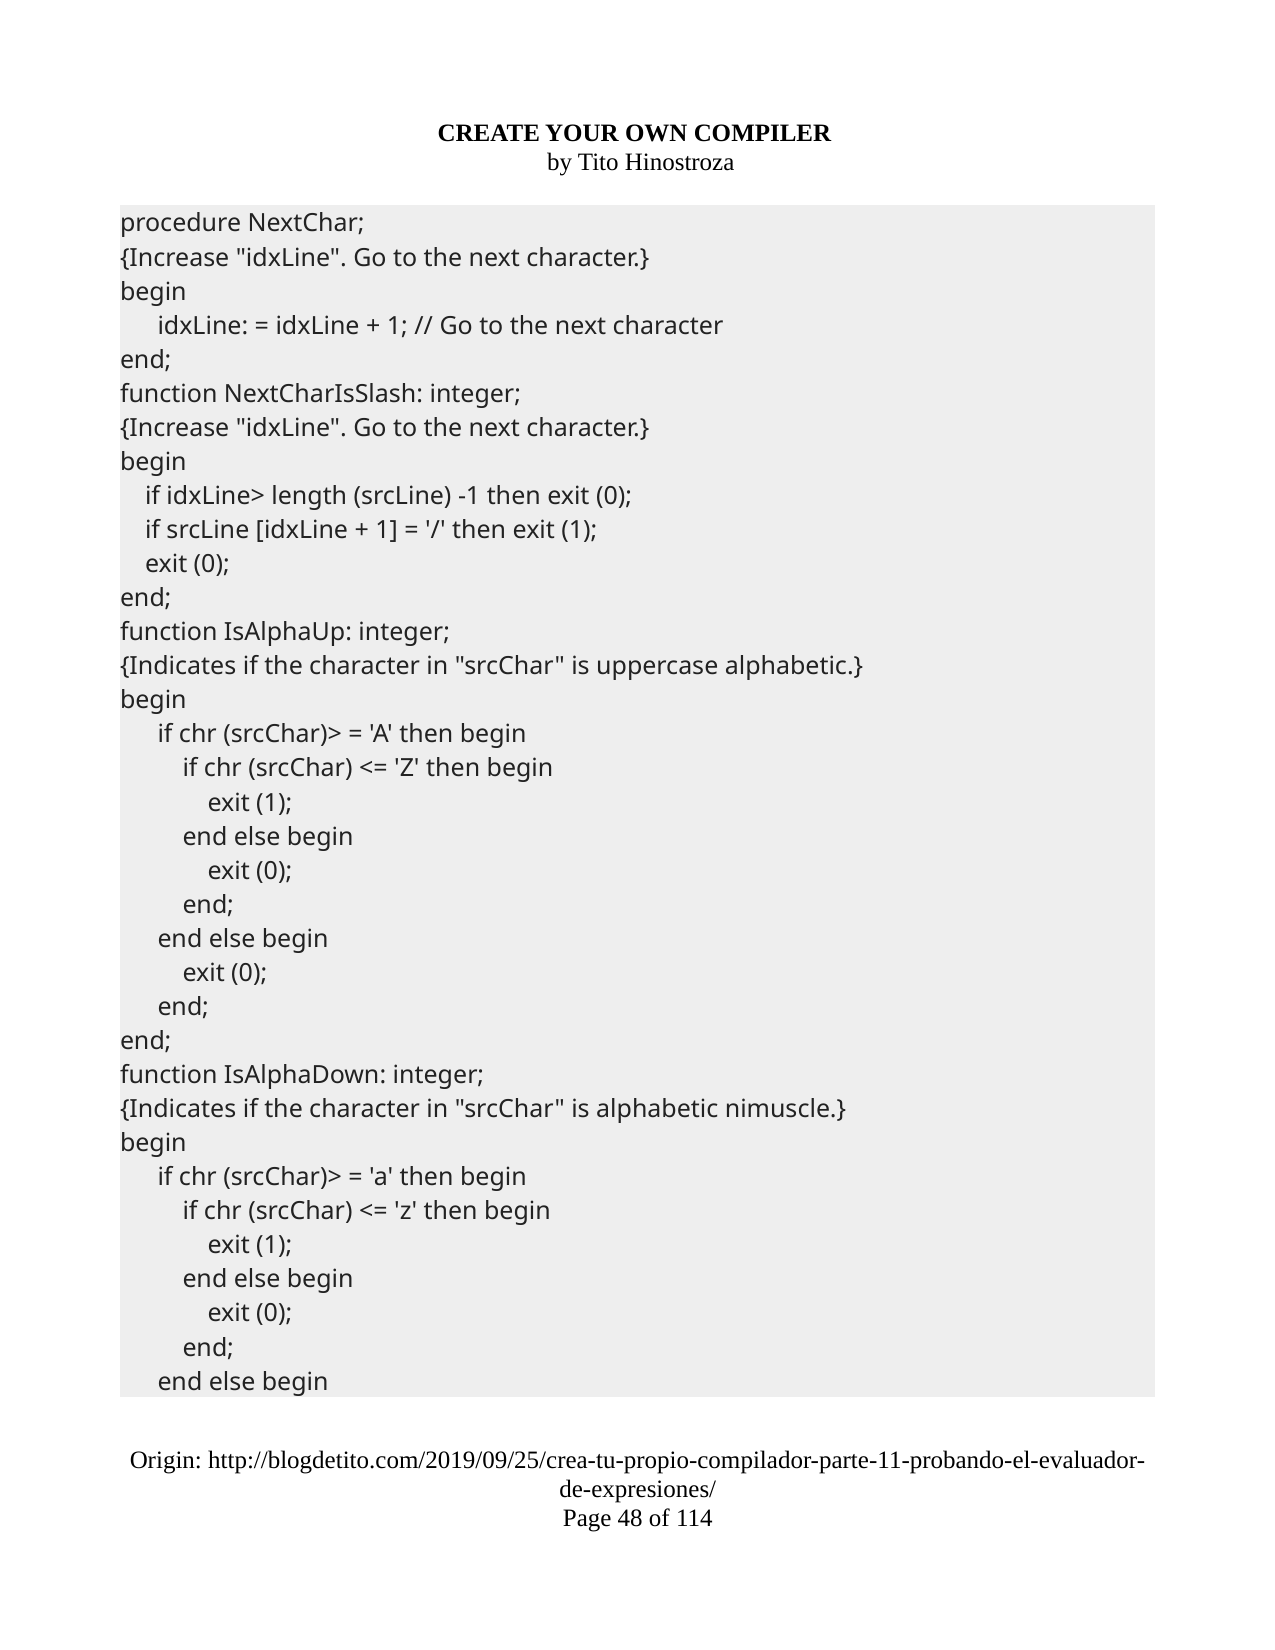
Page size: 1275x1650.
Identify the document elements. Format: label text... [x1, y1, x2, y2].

text if chr (srcChar)> = 'a' then begin [120, 1159, 1155, 1193]
text {Indicates if the character in "srcChar" is alphabetic nimuscle.} [120, 1091, 1155, 1125]
text begin [120, 273, 1155, 307]
text end; [120, 988, 1155, 1023]
text if chr (srcChar) <= 'Z' then begin [120, 750, 1155, 784]
text if idxLine> length (srcLine) -1 then exit (0); [120, 478, 1155, 512]
text end else begin [120, 920, 1155, 954]
text exit (0); [120, 852, 1155, 886]
text idxLine: = idxLine + 1; // Go to the next character [120, 307, 1155, 341]
text if srcLine [idxLine + 1] = '/' then exit (1); [120, 512, 1155, 546]
text begin [120, 1125, 1155, 1159]
text if chr (srcChar) <= 'z' then begin [120, 1193, 1155, 1227]
text end else begin [120, 818, 1155, 852]
text {Increase "idxLine". Go to the next character.} [120, 409, 1155, 443]
text exit (1); [120, 1227, 1155, 1261]
text end; [120, 1329, 1155, 1363]
text end else begin [120, 1261, 1155, 1295]
text end; [120, 341, 1155, 375]
text begin [120, 443, 1155, 478]
text exit (0); [120, 954, 1155, 988]
text end; [120, 580, 1155, 614]
text exit (0); [120, 1295, 1155, 1329]
text procedure NextChar; [120, 205, 1155, 239]
text if chr (srcChar)> = 'A' then begin [120, 716, 1155, 750]
text {Indicates if the character in "srcChar" is uppercase alphabetic.} [120, 648, 1155, 682]
text exit (0); [120, 546, 1155, 580]
text {Increase "idxLine". Go to the next character.} [120, 239, 1155, 273]
text function IsAlphaDown: integer; [120, 1057, 1155, 1091]
text end else begin [120, 1363, 1155, 1397]
text begin [120, 682, 1155, 716]
text exit (1); [120, 784, 1155, 818]
text end; [120, 1023, 1155, 1057]
text end; [120, 886, 1155, 920]
text function NextCharIsSlash: integer; [120, 375, 1155, 409]
text function IsAlphaUp: integer; [120, 614, 1155, 648]
